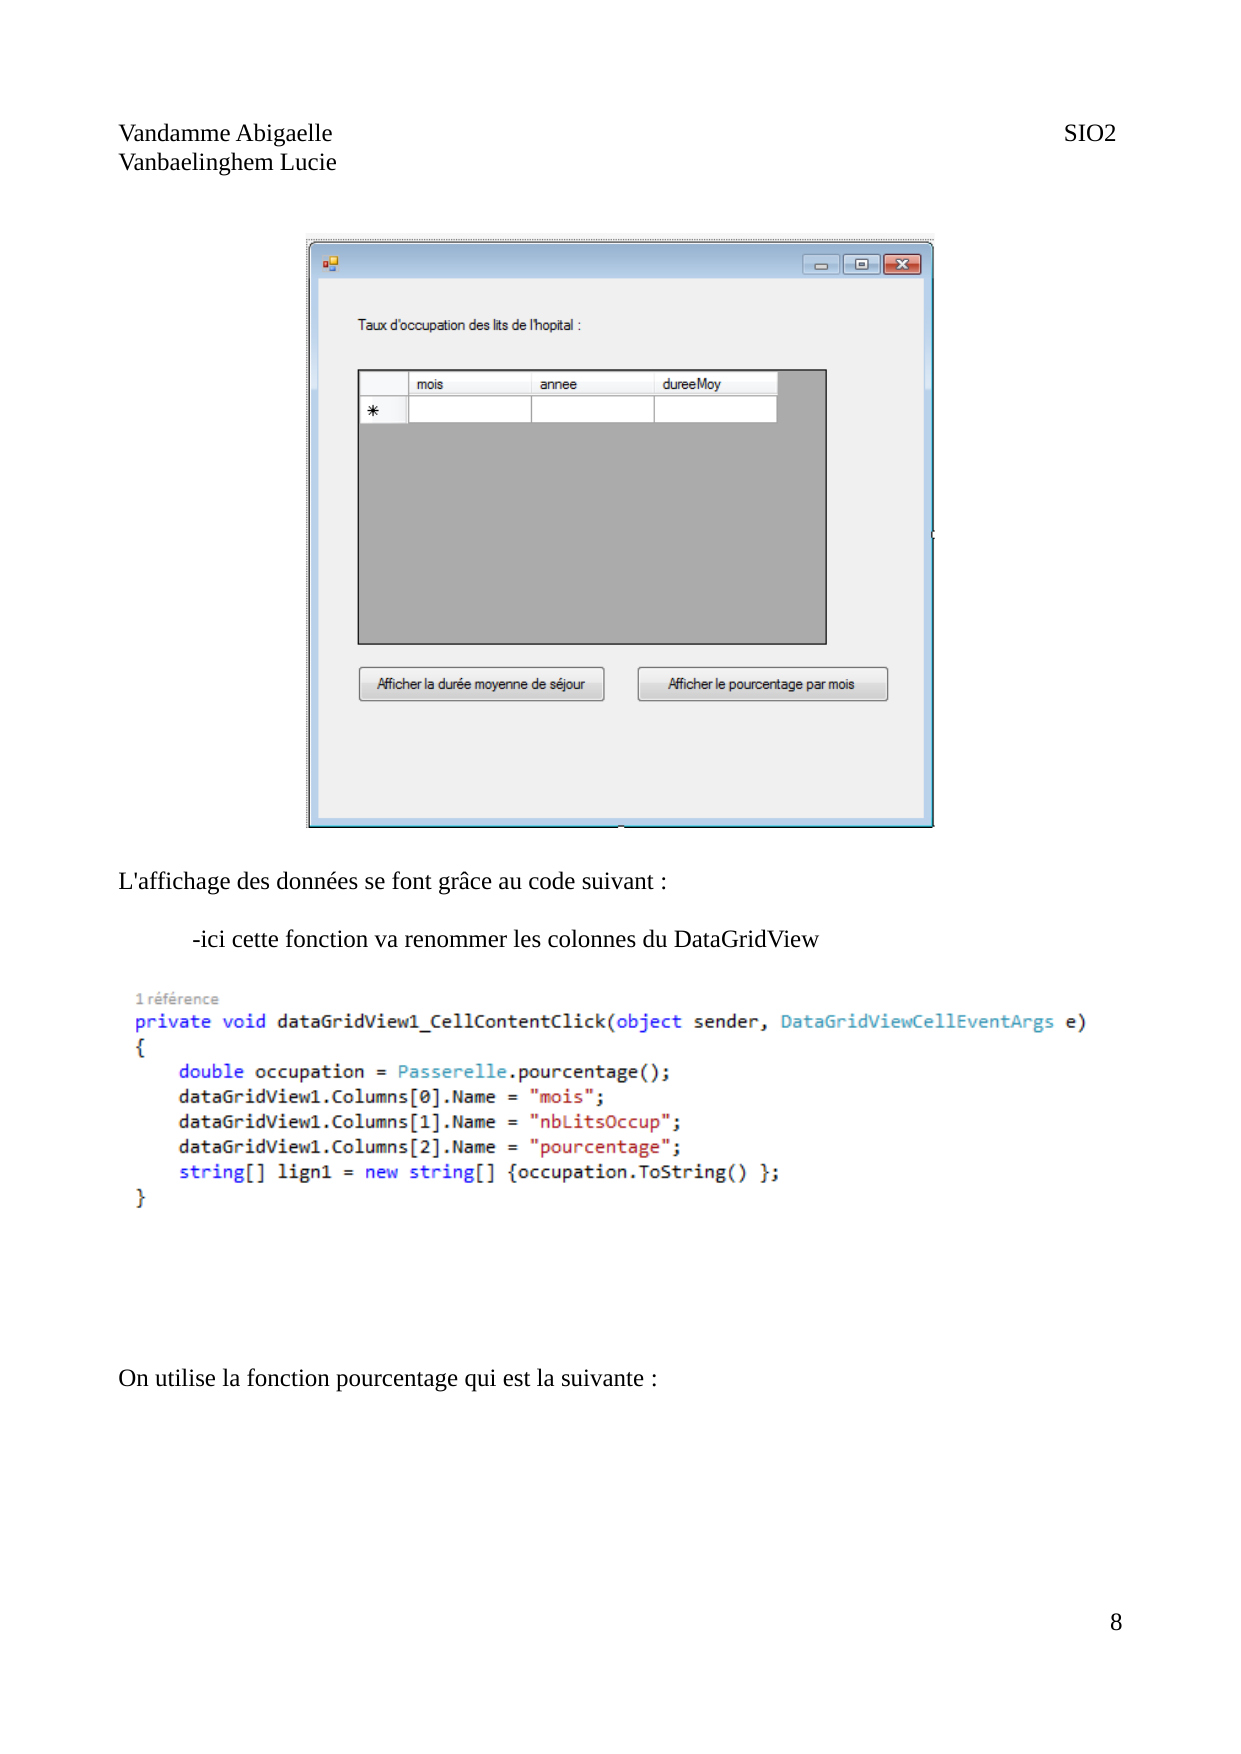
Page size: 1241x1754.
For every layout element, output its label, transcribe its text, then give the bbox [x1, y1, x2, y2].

picture [305, 233, 935, 828]
text -ici cette fonction va renommer les colonnes du DataGridView [118, 924, 1122, 953]
text On utilise la fonction pourcentage qui est la suivante : [118, 1363, 1122, 1391]
text L'affichage des données se font grâce au code suivant : [118, 866, 1122, 895]
picture [132, 981, 1108, 1219]
